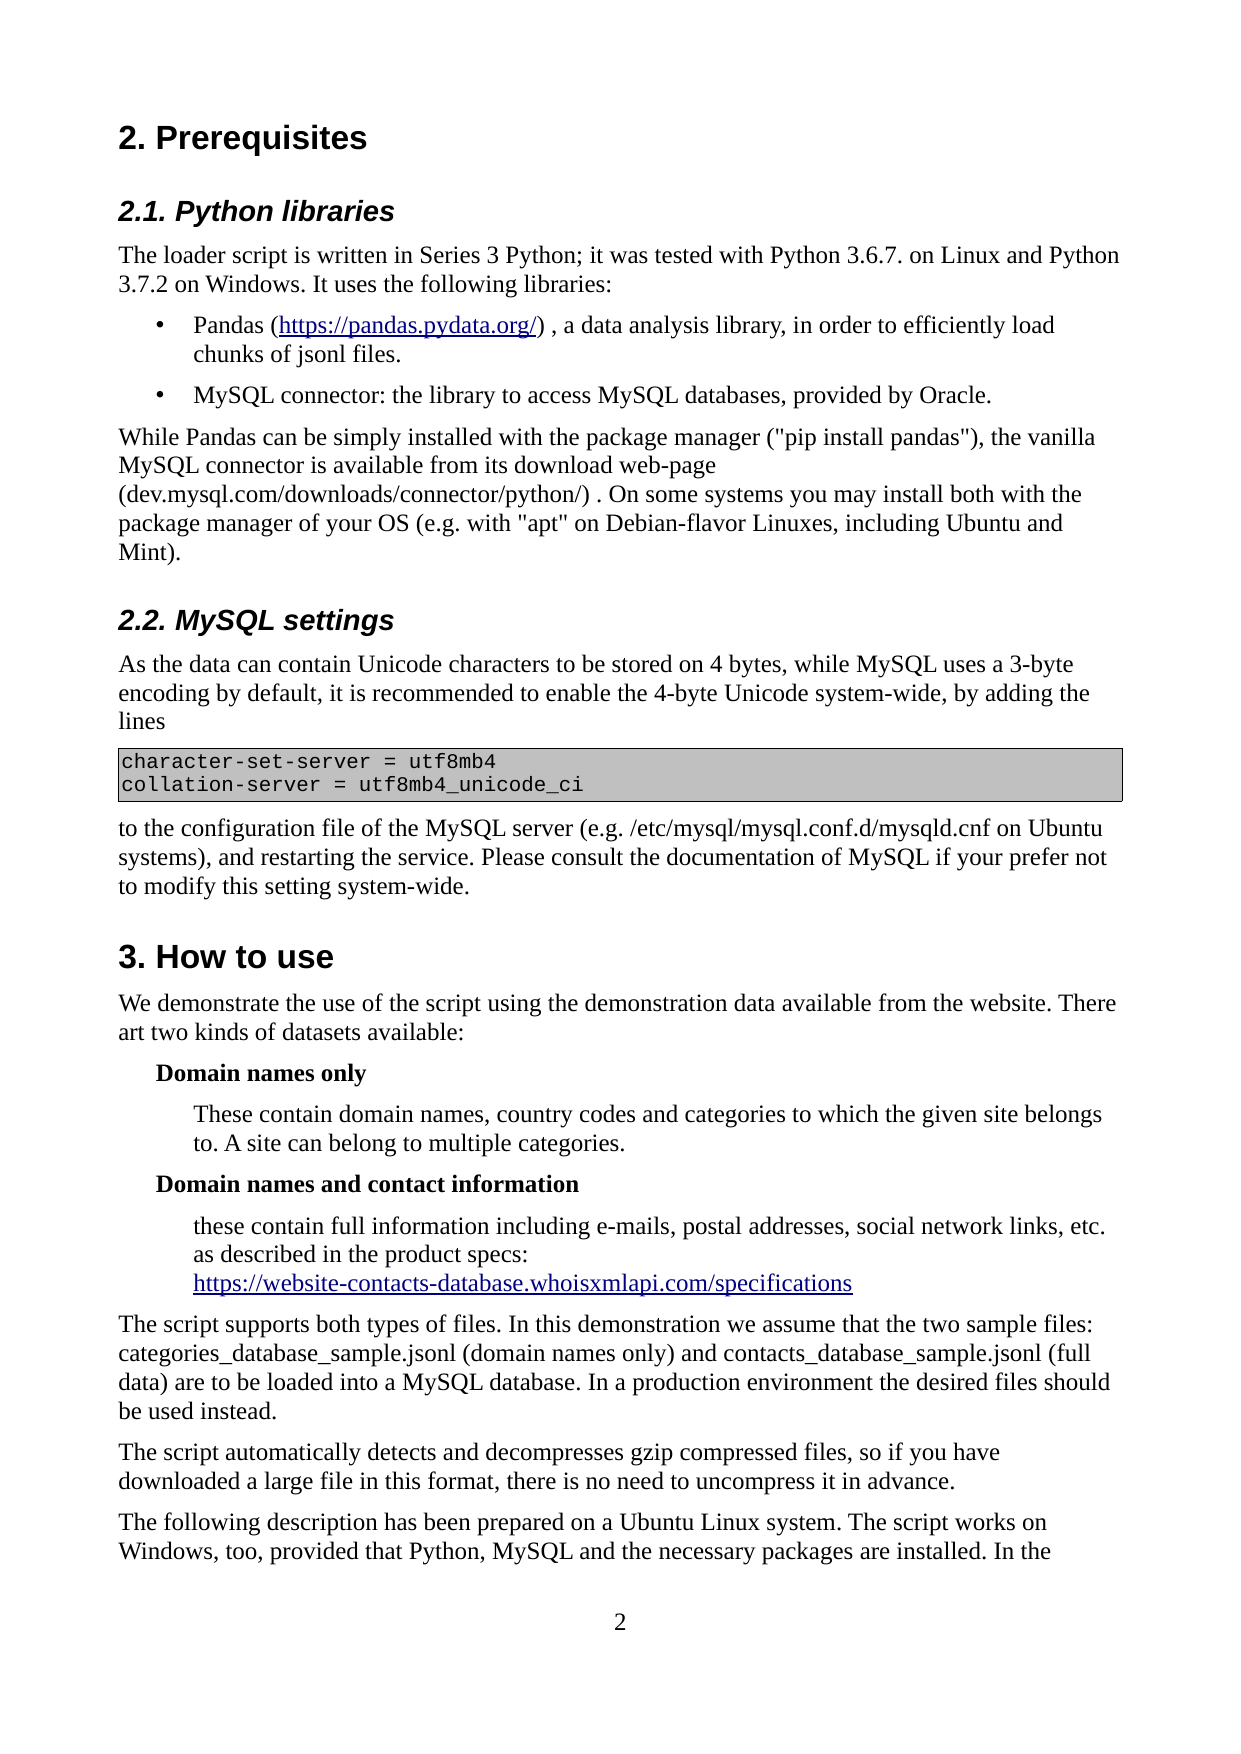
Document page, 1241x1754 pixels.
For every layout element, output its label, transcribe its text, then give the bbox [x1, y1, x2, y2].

text We demonstrate the use of the script using the demonstration data available from the website. There art two kinds of datasets available: [118, 988, 1122, 1046]
subtitle How to use [118, 937, 1122, 976]
subtitle MySQL settings [118, 603, 1122, 636]
text The script automatically detects and decompresses gzip compressed files, so if you have downloaded a large file in this format, there is no need to uncompress it in advance. [118, 1437, 1122, 1494]
text While Pandas can be simply installed with the package manager ("pip install pandas"), the vanilla MySQL connector is available from its download web-page (dev.mysql.com/downloads/connector/python/) . On some systems you may install both with the package manager of your OS (e.g. with "apt" on Debian-flavor Linuxes, including Ubuntu and Mint). [118, 422, 1122, 565]
list These contain domain names, country codes and categories to which the given site belongs to. A site can belong to multiple categories. [118, 1099, 1122, 1157]
text The loader script is written in Series 3 Python; it was tested with Python 3.6.7. on Linux and Python 3.7.2 on Windows. It uses the following libraries: [118, 240, 1122, 298]
text character-set-server = utf8mb4 [119, 749, 1122, 771]
text The following description has been prepared on a Ubuntu Linux system. The script works on Windows, too, provided that Python, MySQL and the necessary packages are installed. In the [118, 1507, 1122, 1564]
list Domain names only [118, 1058, 1122, 1087]
list these contain full information including e-mails, postal addresses, social network links, etc. as described in the product specs: https://website-contacts-database.whoisxmlapi.com/specifications [118, 1211, 1122, 1297]
text As the data can contain Unicode characters to be stored on 4 bytes, while MySQL uses a 3-byte encoding by default, it is recommended to enable the 4-byte Unicode system-wide, by adding the lines [118, 649, 1122, 735]
text to the configuration file of the MySQL server (e.g. /etc/mysql/mysql.conf.d/mysqld.cnf on Ubuntu systems), and restarting the service. Please consult the documentation of MySQL if your prefer not to modify this setting system-wide. [118, 813, 1122, 899]
subtitle Prerequisites [118, 118, 1122, 157]
list MySQL connector: the library to access MySQL databases, provided by Oracle. [156, 380, 1122, 409]
list Pandas (https://pandas.pydata.org/) , a data analysis library, in order to efficiently load chunks of jsonl files. [156, 310, 1122, 368]
text collation-server = utf8mb4_unicode_ci [119, 771, 1122, 801]
list Domain names and contact information [118, 1169, 1122, 1198]
text The script supports both types of files. In this demonstration we assume that the two sample files: categories_database_sample.jsonl (domain names only) and contacts_database_sample.jsonl (full data) are to be loaded into a MySQL database. In a production environment the desired files should be used instead. [118, 1309, 1122, 1424]
subtitle Python libraries [118, 194, 1122, 228]
